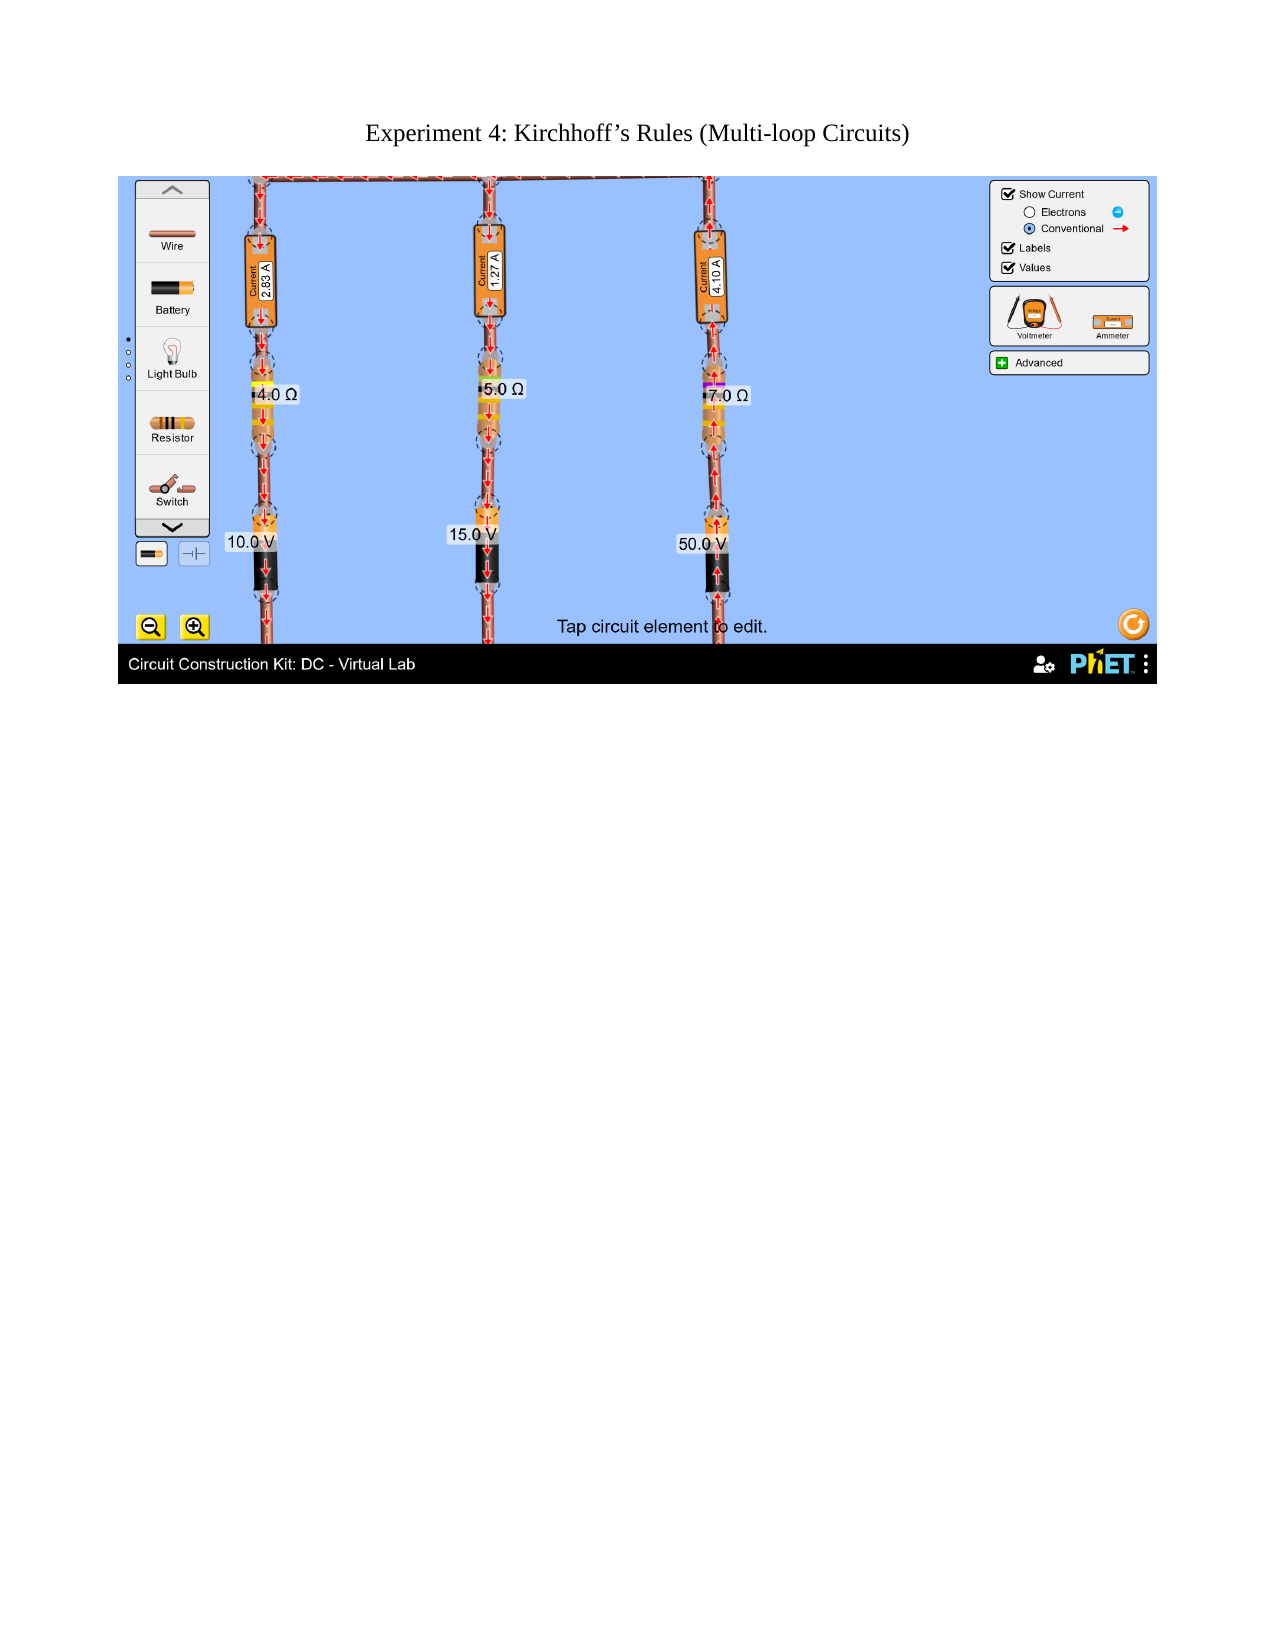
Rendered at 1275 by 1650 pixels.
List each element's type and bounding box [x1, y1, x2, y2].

picture [118, 176, 1157, 684]
